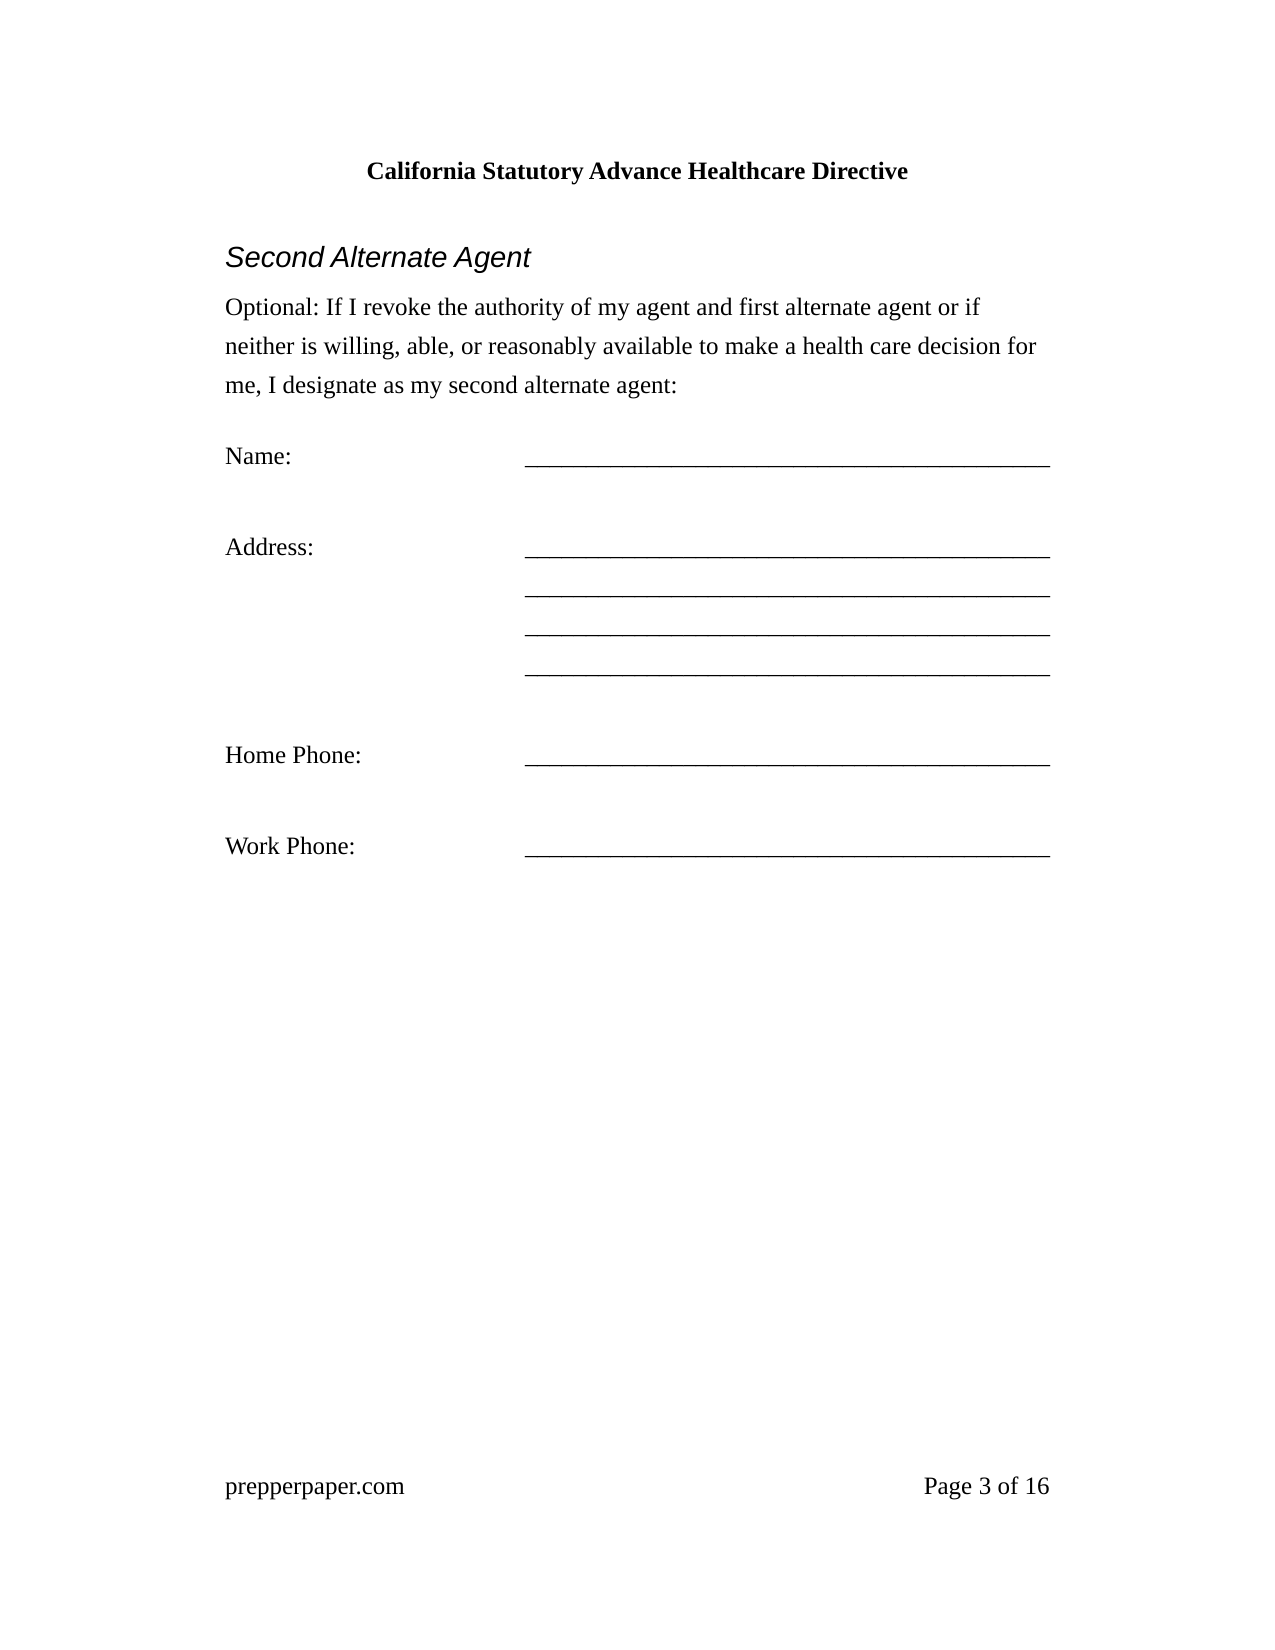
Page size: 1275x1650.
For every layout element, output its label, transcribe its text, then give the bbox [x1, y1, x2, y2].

text Work Phone: [225, 831, 1050, 859]
subtitle Second Alternate Agent [225, 240, 1050, 273]
text Address: [225, 532, 1050, 679]
text Optional: If I revoke the authority of my agent and first alternate agent or if neither is willing, able, or reasonably available to make a health care decision for me, I designate as my second alternate agent: [225, 292, 1050, 399]
text Name: [225, 441, 1050, 470]
text Home Phone: [225, 740, 1050, 769]
